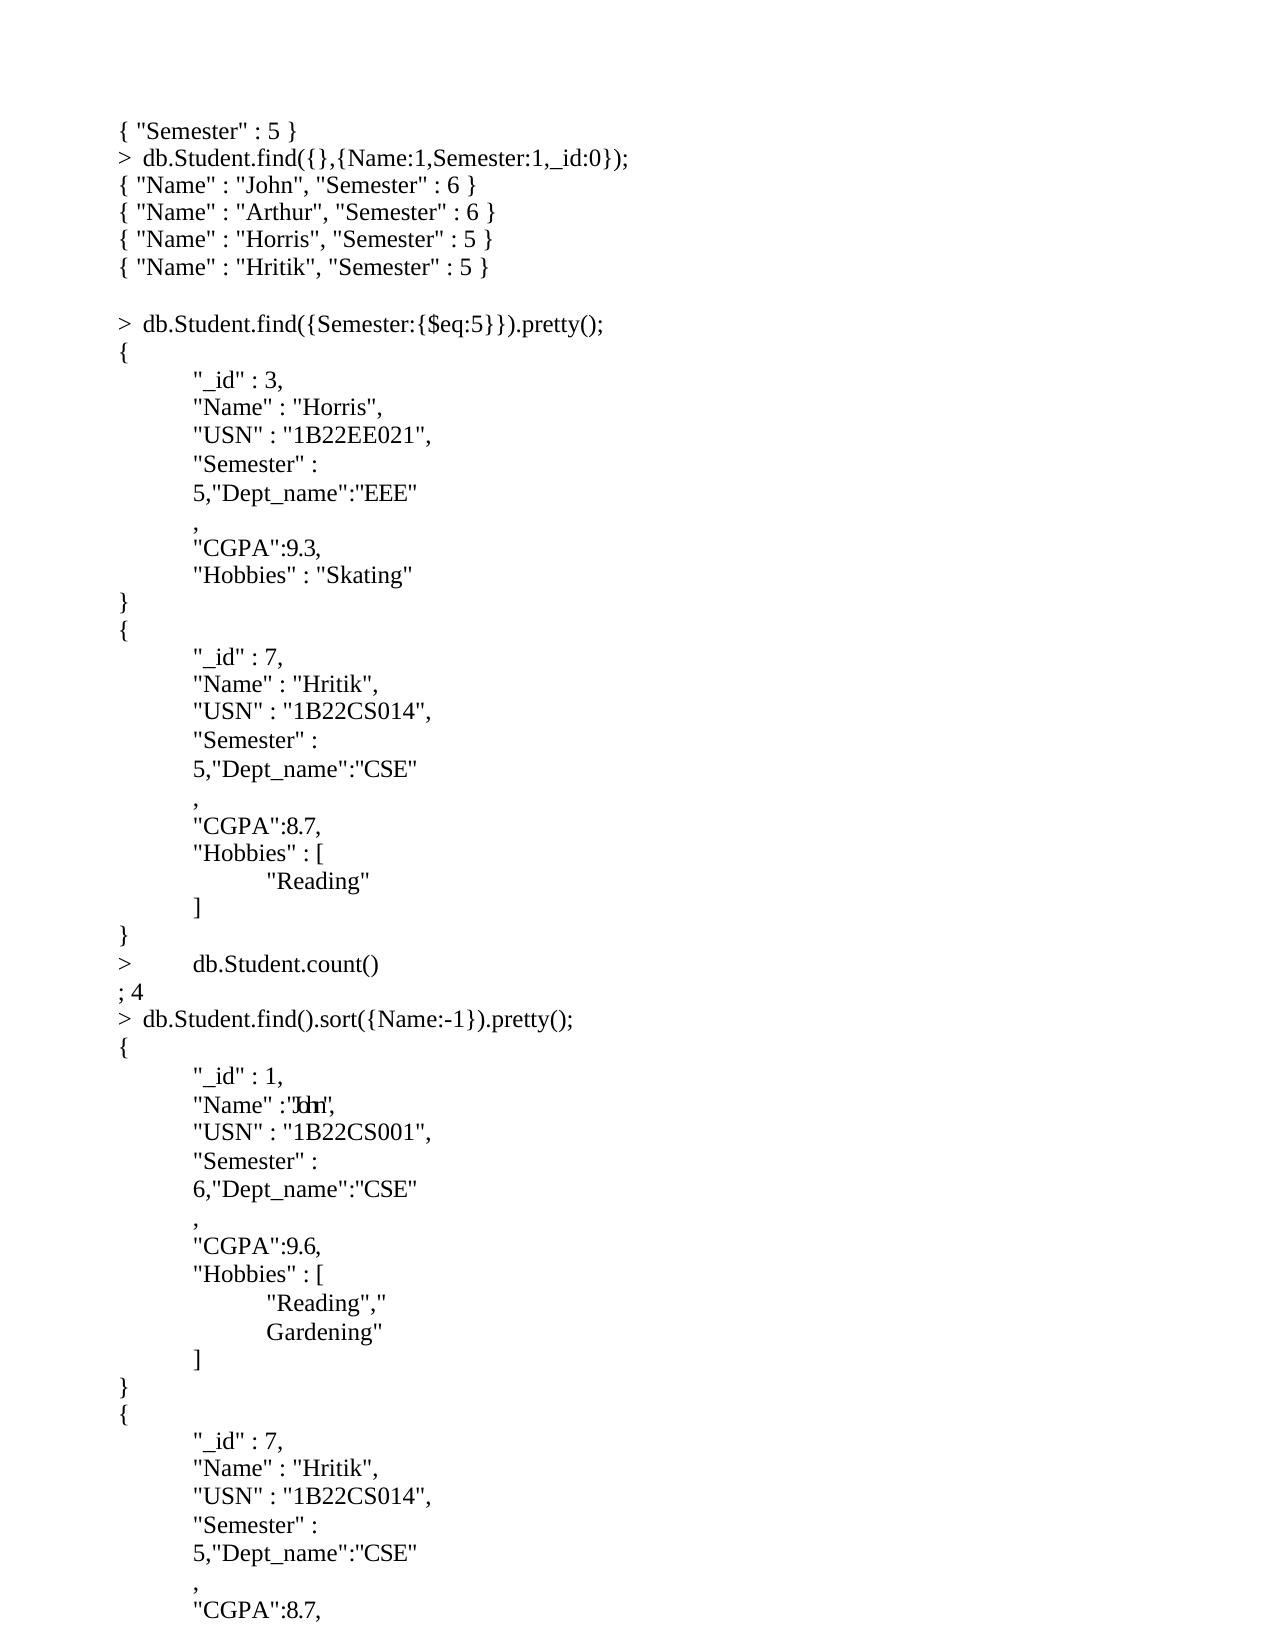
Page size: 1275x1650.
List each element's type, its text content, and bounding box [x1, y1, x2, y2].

text } [118, 1373, 1177, 1401]
text { [118, 1401, 1177, 1428]
list db.Student.find().sort({Name:-1}).pretty(); [118, 1006, 1177, 1033]
text "USN" : "1B22CS014", [193, 1482, 1177, 1510]
text "CGPA":9.6, [193, 1232, 1177, 1260]
text "CGPA":8.7, [193, 1596, 1177, 1624]
text "Hobbies" : [ [193, 840, 1177, 867]
text "_id" : 3, [193, 366, 1177, 394]
text { [118, 1033, 1177, 1061]
text "Semester" : 6,"Dept_name":"CSE", [193, 1146, 421, 1232]
text "_id" : 7, [193, 643, 1177, 671]
text { "Name" : "Arthur", "Semester" : 6 } [118, 199, 1177, 226]
text ; 4 [118, 978, 1177, 1006]
text "USN" : "1B22CS014", [193, 698, 1177, 725]
text "_id" : 1, "Name" :"John", [193, 1061, 385, 1118]
text "Semester" : 5,"Dept_name":"CSE", [193, 1510, 421, 1596]
text { [118, 616, 1177, 643]
list db.Student.count() [118, 949, 1177, 978]
text "Name" : "Horris", [193, 394, 1177, 421]
text { "Name" : "Horris", "Semester" : 5 } [118, 226, 1177, 253]
text { "Name" : "Hritik", "Semester" : 5 } [118, 253, 1177, 281]
text "Name" : "Hritik", [193, 671, 1177, 698]
text "Name" : "Hritik", [193, 1455, 1177, 1482]
text { [118, 338, 1177, 366]
text "Hobbies" : "Skating" [193, 562, 1177, 589]
text "Reading","Gardening" [266, 1288, 394, 1346]
text "CGPA":8.7, [193, 812, 1177, 840]
text ] [193, 894, 1177, 921]
list db.Student.find({Semester:{$eq:5}}).pretty(); [118, 310, 1177, 338]
text } [118, 921, 1177, 949]
text ] [193, 1346, 1177, 1373]
text "Semester" : 5,"Dept_name":"CSE", [193, 725, 421, 812]
text } [118, 589, 1177, 616]
text { "Name" : "John", "Semester" : 6 } [118, 172, 1177, 199]
text "USN" : "1B22CS001", [193, 1118, 1177, 1146]
text "CGPA":9.3, [193, 535, 1177, 562]
text { "Semester" : 5 } [118, 117, 1177, 145]
text "Semester" : 5,"Dept_name":"EEE", [193, 449, 421, 535]
text "USN" : "1B22EE021", [193, 421, 1177, 449]
text "Reading" [266, 867, 1177, 894]
text "_id" : 7, [193, 1428, 1177, 1455]
text "Hobbies" : [ [193, 1260, 1177, 1288]
list db.Student.find({},{Name:1,Semester:1,_id:0}); [118, 145, 1177, 172]
